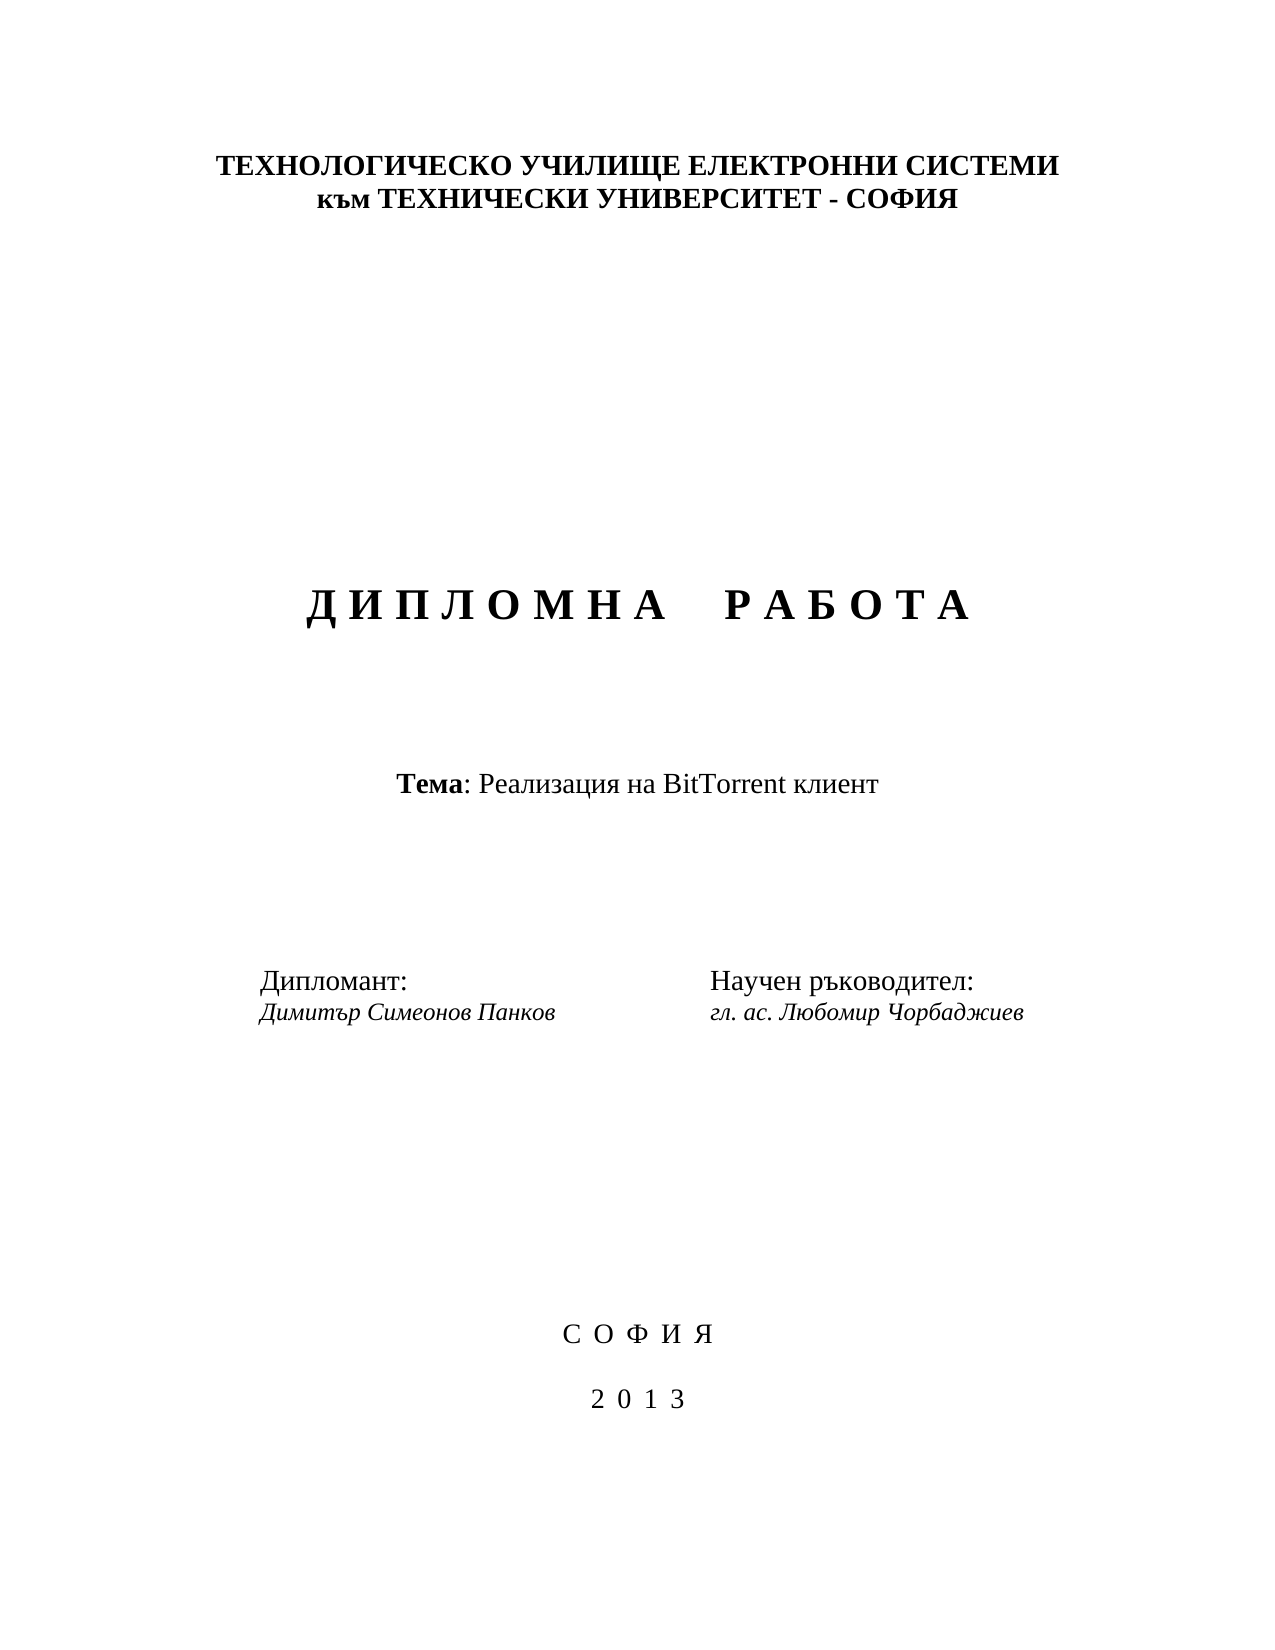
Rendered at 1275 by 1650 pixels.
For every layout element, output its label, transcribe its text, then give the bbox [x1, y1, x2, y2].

text Дипломант: Научен ръководител: [260, 963, 1127, 997]
text Тема: Реализация на BitTorrent клиент [148, 767, 1127, 800]
text ДИПЛОМНА РАБОТА [148, 578, 1127, 629]
text ТЕХНОЛОГИЧЕСКО УЧИЛИЩЕ ЕЛЕКТРОННИ СИСТЕМИ [148, 148, 1127, 181]
text Димитър Симеонов Панков гл. ас. Любомир Чорбаджиев [260, 997, 1127, 1026]
text 2013 [148, 1382, 1127, 1414]
text към ТЕХНИЧЕСКИ УНИВЕРСИТЕТ - СОФИЯ [148, 181, 1127, 215]
text СОФИЯ [148, 1317, 1127, 1349]
